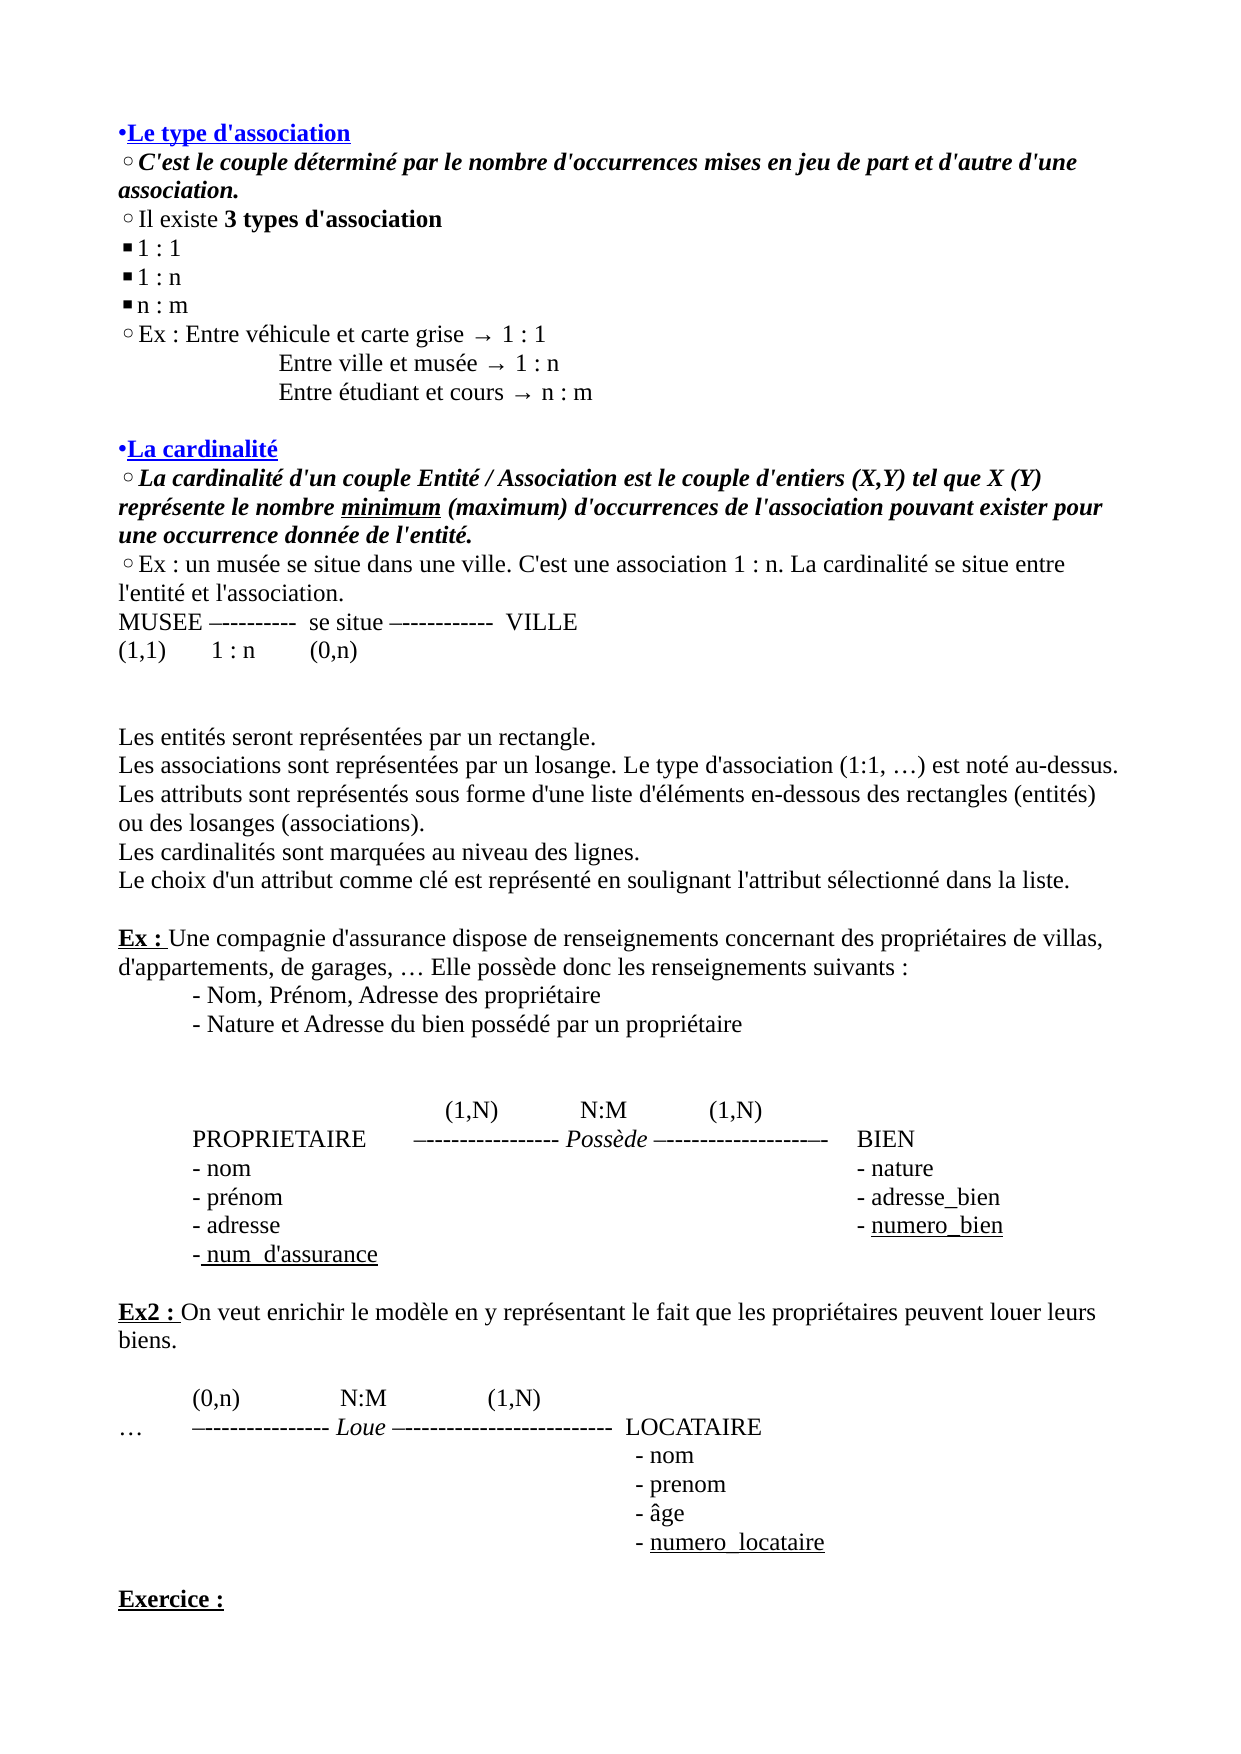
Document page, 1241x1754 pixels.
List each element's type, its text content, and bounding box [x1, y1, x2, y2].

text PROPRIETAIRE –---------------- Possède –-----------------–- BIEN [118, 1124, 1122, 1153]
text Entre étudiant et cours → n : m [118, 377, 1122, 406]
list 1 : 1 [118, 233, 1122, 262]
list Ex : un musée se situe dans une ville. C'est une association 1 : n. La cardinalité se situe entre l'entité et l'association. [118, 549, 1122, 607]
text Exercice : [118, 1584, 1122, 1613]
text Les cardinalités sont marquées au niveau des lignes. [118, 837, 1122, 866]
text (1,N) N:M (1,N) [118, 1096, 1122, 1124]
text (0,n) N:M (1,N) [118, 1383, 1122, 1412]
text - âge [118, 1498, 1122, 1527]
text Les associations sont représentées par un losange. Le type d'association (1:1, …) est noté au-dessus. [118, 751, 1122, 779]
text - prénom - adresse_bien [118, 1182, 1122, 1211]
text Les entités seront représentées par un rectangle. [118, 722, 1122, 751]
text - nom [118, 1441, 1122, 1469]
text Ex : Une compagnie d'assurance dispose de renseignements concernant des propriétaires de villas, d'appartements, de garages, … Elle possède donc les renseignements suivants : [118, 923, 1122, 981]
text - num_d'assurance [118, 1239, 1122, 1268]
list La cardinalité d'un couple Entité / Association est le couple d'entiers (X,Y) tel que X (Y) représente le nombre minimum (maximum) d'occurrences de l'association pouvant exister pour une occurrence donnée de l'entité. [118, 463, 1122, 549]
text … –--------------- Loue –------------------------- LOCATAIRE [118, 1412, 1122, 1441]
list La cardinalité [118, 434, 1122, 463]
text MUSEE –--------- se situe –----------- VILLE [118, 607, 1122, 636]
list Il existe 3 types d'association [118, 204, 1122, 233]
text Ex2 : On veut enrichir le modèle en y représentant le fait que les propriétaires peuvent louer leurs biens. [118, 1297, 1122, 1354]
list Ex : Entre véhicule et carte grise → 1 : 1 [118, 319, 1122, 348]
text - numero_locataire [118, 1527, 1122, 1556]
list Le type d'association [118, 118, 1122, 147]
text - Nature et Adresse du bien possédé par un propriétaire [118, 1009, 1122, 1038]
list C'est le couple déterminé par le nombre d'occurrences mises en jeu de part et d'autre d'une association. [118, 147, 1122, 204]
text - nom - nature [118, 1153, 1122, 1182]
text - Nom, Prénom, Adresse des propriétaire [118, 981, 1122, 1009]
list n : m [118, 291, 1122, 319]
text - adresse - numero_bien [118, 1211, 1122, 1239]
list 1 : n [118, 262, 1122, 291]
text Entre ville et musée → 1 : n [118, 348, 1122, 377]
text - prenom [118, 1469, 1122, 1498]
text Les attributs sont représentés sous forme d'une liste d'éléments en-dessous des rectangles (entités) ou des losanges (associations). [118, 779, 1122, 837]
text Le choix d'un attribut comme clé est représenté en soulignant l'attribut sélectionné dans la liste. [118, 866, 1122, 894]
text (1,1) 1 : n (0,n) [118, 636, 1122, 664]
